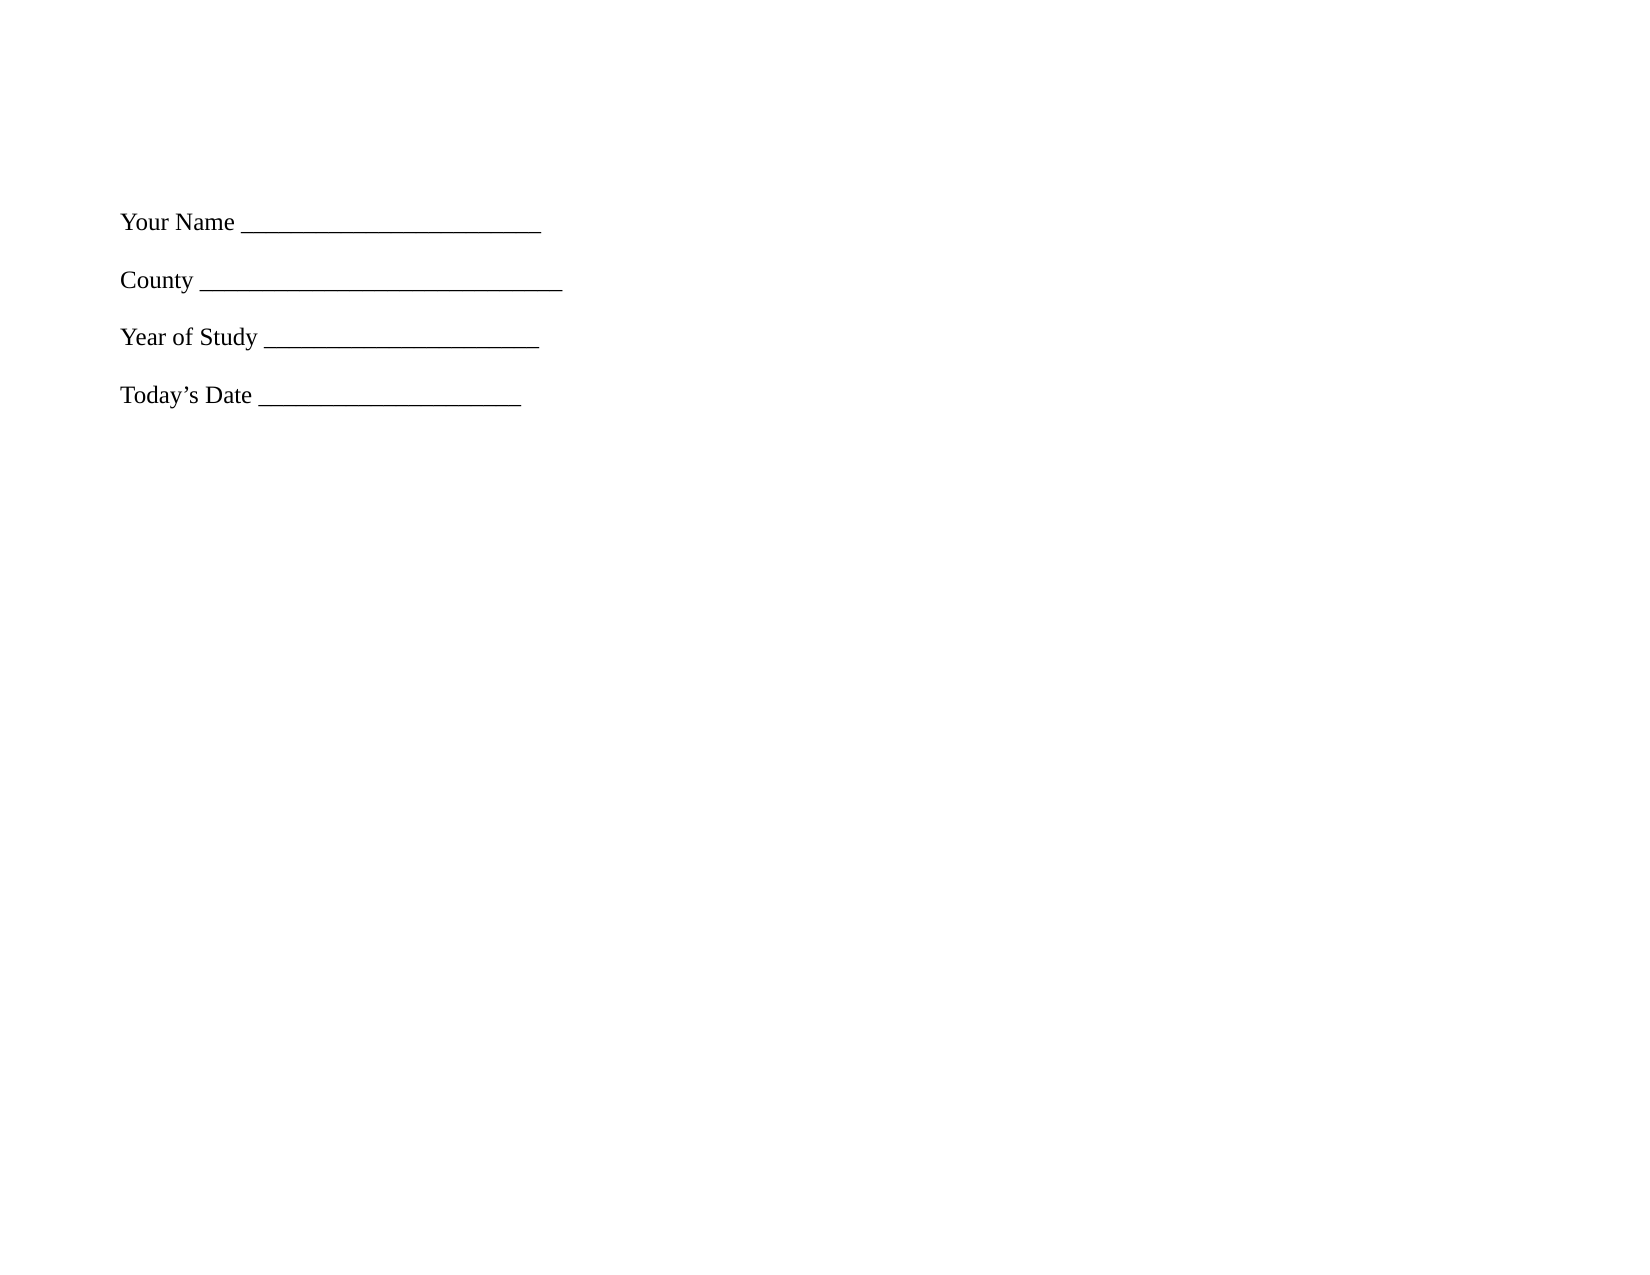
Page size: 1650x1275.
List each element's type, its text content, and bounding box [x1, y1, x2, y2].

text Year of Study ______________________ [120, 322, 1530, 351]
text Your Name ________________________ [120, 207, 1530, 236]
text Today’s Date _____________________ [120, 380, 1530, 409]
text County _____________________________ [120, 265, 1530, 294]
